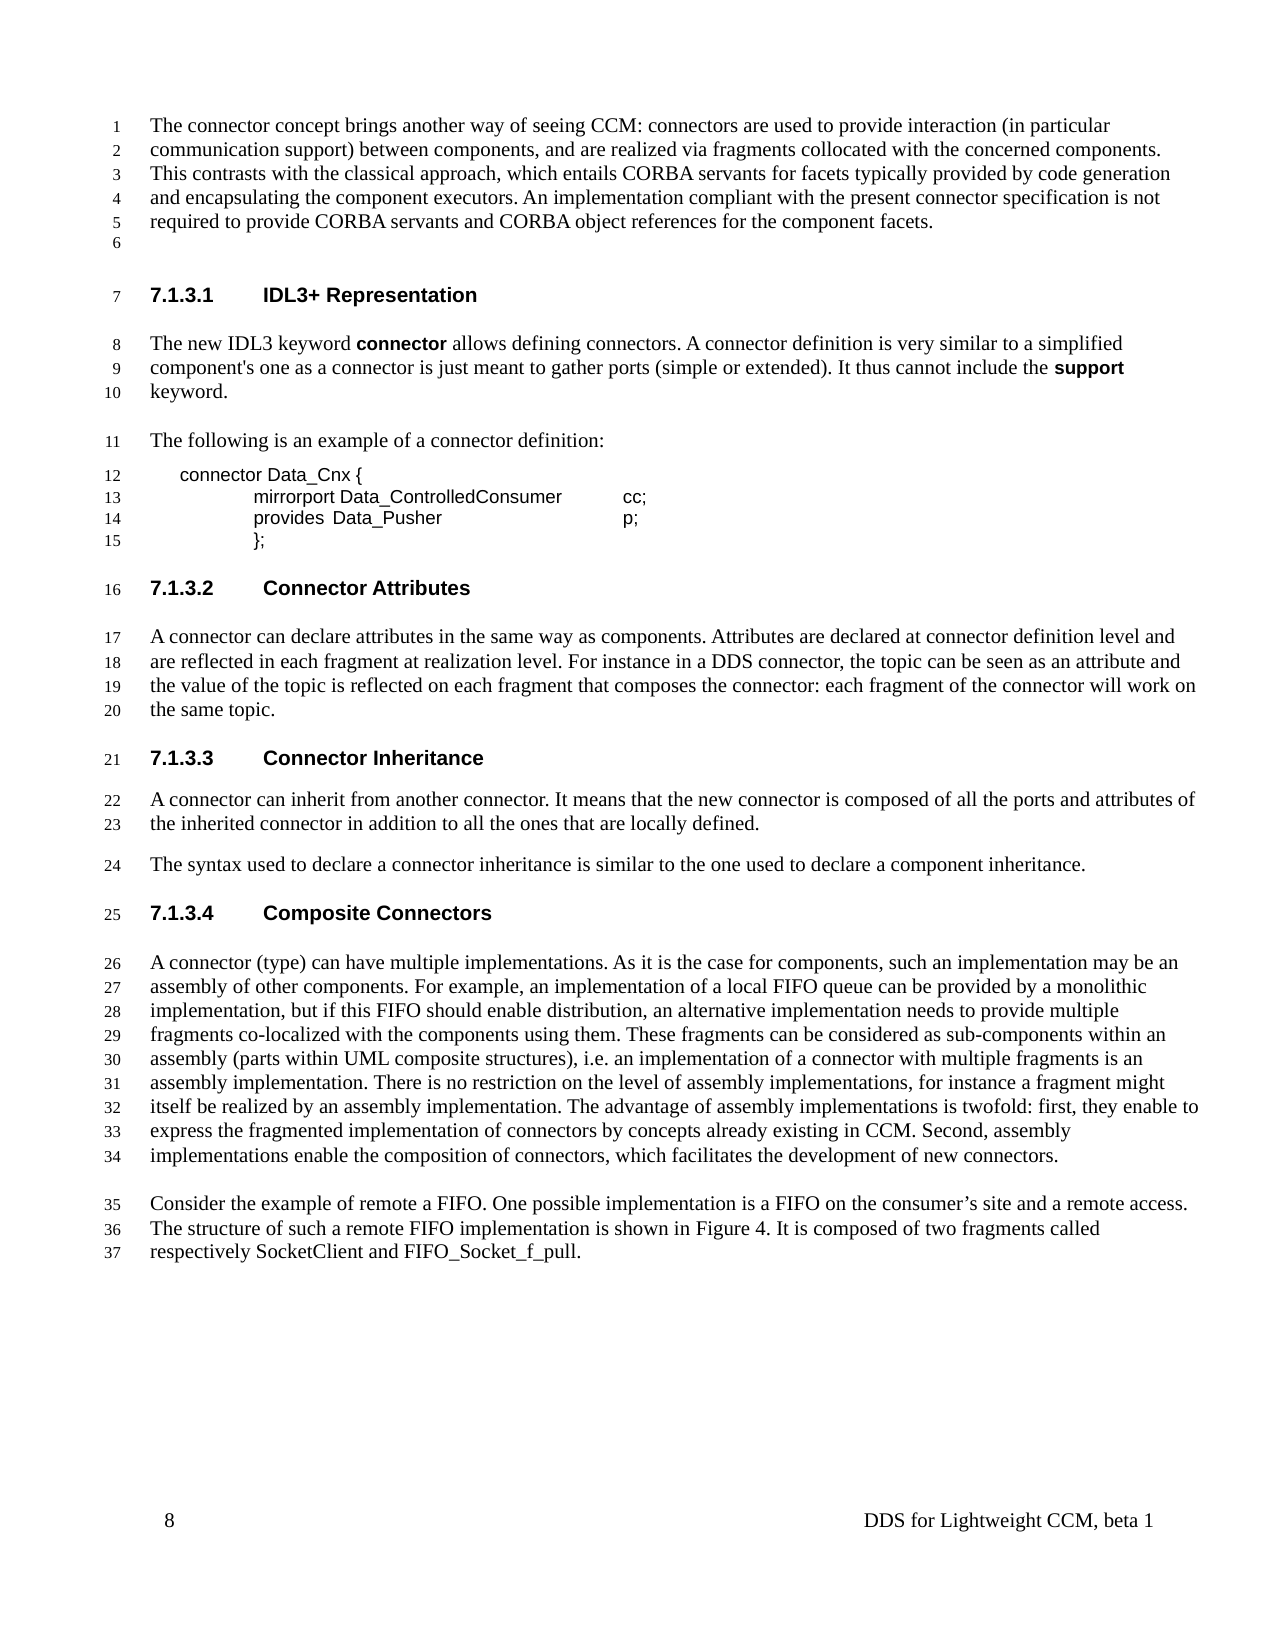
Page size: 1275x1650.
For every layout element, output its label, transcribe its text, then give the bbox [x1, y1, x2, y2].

text A connector (type) can have multiple implementations. As it is the case for components, such an implementation may be an assembly of other components. For example, an implementation of a local FIFO queue can be provided by a monolithic implementation, but if this FIFO should enable distribution, an alternative implementation needs to provide multiple fragments co-localized with the components using them. These fragments can be considered as sub-components within an assembly (parts within UML composite structures), i.e. an implementation of a connector with multiple fragments is an assembly implementation. There is no restriction on the level of assembly implementations, for instance a fragment might itself be realized by an assembly implementation. The advantage of assembly implementations is twofold: first, they enable to express the fragmented implementation of connectors by concepts already existing in CCM. Second, assembly implementations enable the composition of connectors, which facilitates the development of new connectors. [150, 950, 1200, 1167]
text The new IDL3 keyword connector allows defining connectors. A connector definition is very similar to a simplified component's one as a connector is just meant to gather ports (simple or extended). It thus cannot include the support keyword. [150, 331, 1200, 403]
text Consider the example of remote a FIFO. One possible implementation is a FIFO on the consumer’s site and a remote access. The structure of such a remote FIFO implementation is shown in Figure 4. It is composed of two fragments called respectively SocketClient and FIFO_Socket_f_pull. [150, 1191, 1200, 1263]
subtitle Composite Connectors [150, 901, 1200, 925]
text The syntax used to declare a connector inheritance is similar to the one used to declare a component inheritance. [150, 852, 1200, 876]
text The connector concept brings another way of seeing CCM: connectors are used to provide interaction (in particular communication support) between components, and are realized via fragments collocated with the concerned components. This contrasts with the classical approach, which entails CORBA servants for facets typically provided by code generation and encapsulating the component executors. An implementation compliant with the present connector specification is not required to provide CORBA servants and CORBA object references for the component facets. [150, 112, 1200, 233]
text connector Data_Cnx { [179, 464, 1200, 486]
text mirrorport Data_ControlledConsumer cc; [179, 486, 1200, 507]
subtitle Connector Attributes [150, 576, 1200, 600]
text A connector can declare attributes in the same way as components. Attributes are declared at connector definition level and are reflected in each fragment at realization level. For instance in a DDS connector, the topic can be seen as an attribute and the value of the topic is reflected on each fragment that composes the connector: each fragment of the connector will work on the same topic. [150, 624, 1200, 721]
text A connector can inherit from another connector. It means that the new connector is composed of all the ports and attributes of the inherited connector in addition to all the ones that are locally defined. [150, 787, 1200, 835]
subtitle IDL3+ Representation [150, 282, 1200, 306]
text }; [179, 529, 1200, 550]
text provides Data_Pusher p; [179, 507, 1200, 529]
text The following is an example of a connector definition: [150, 428, 1200, 452]
subtitle Connector Inheritance [150, 746, 1200, 770]
